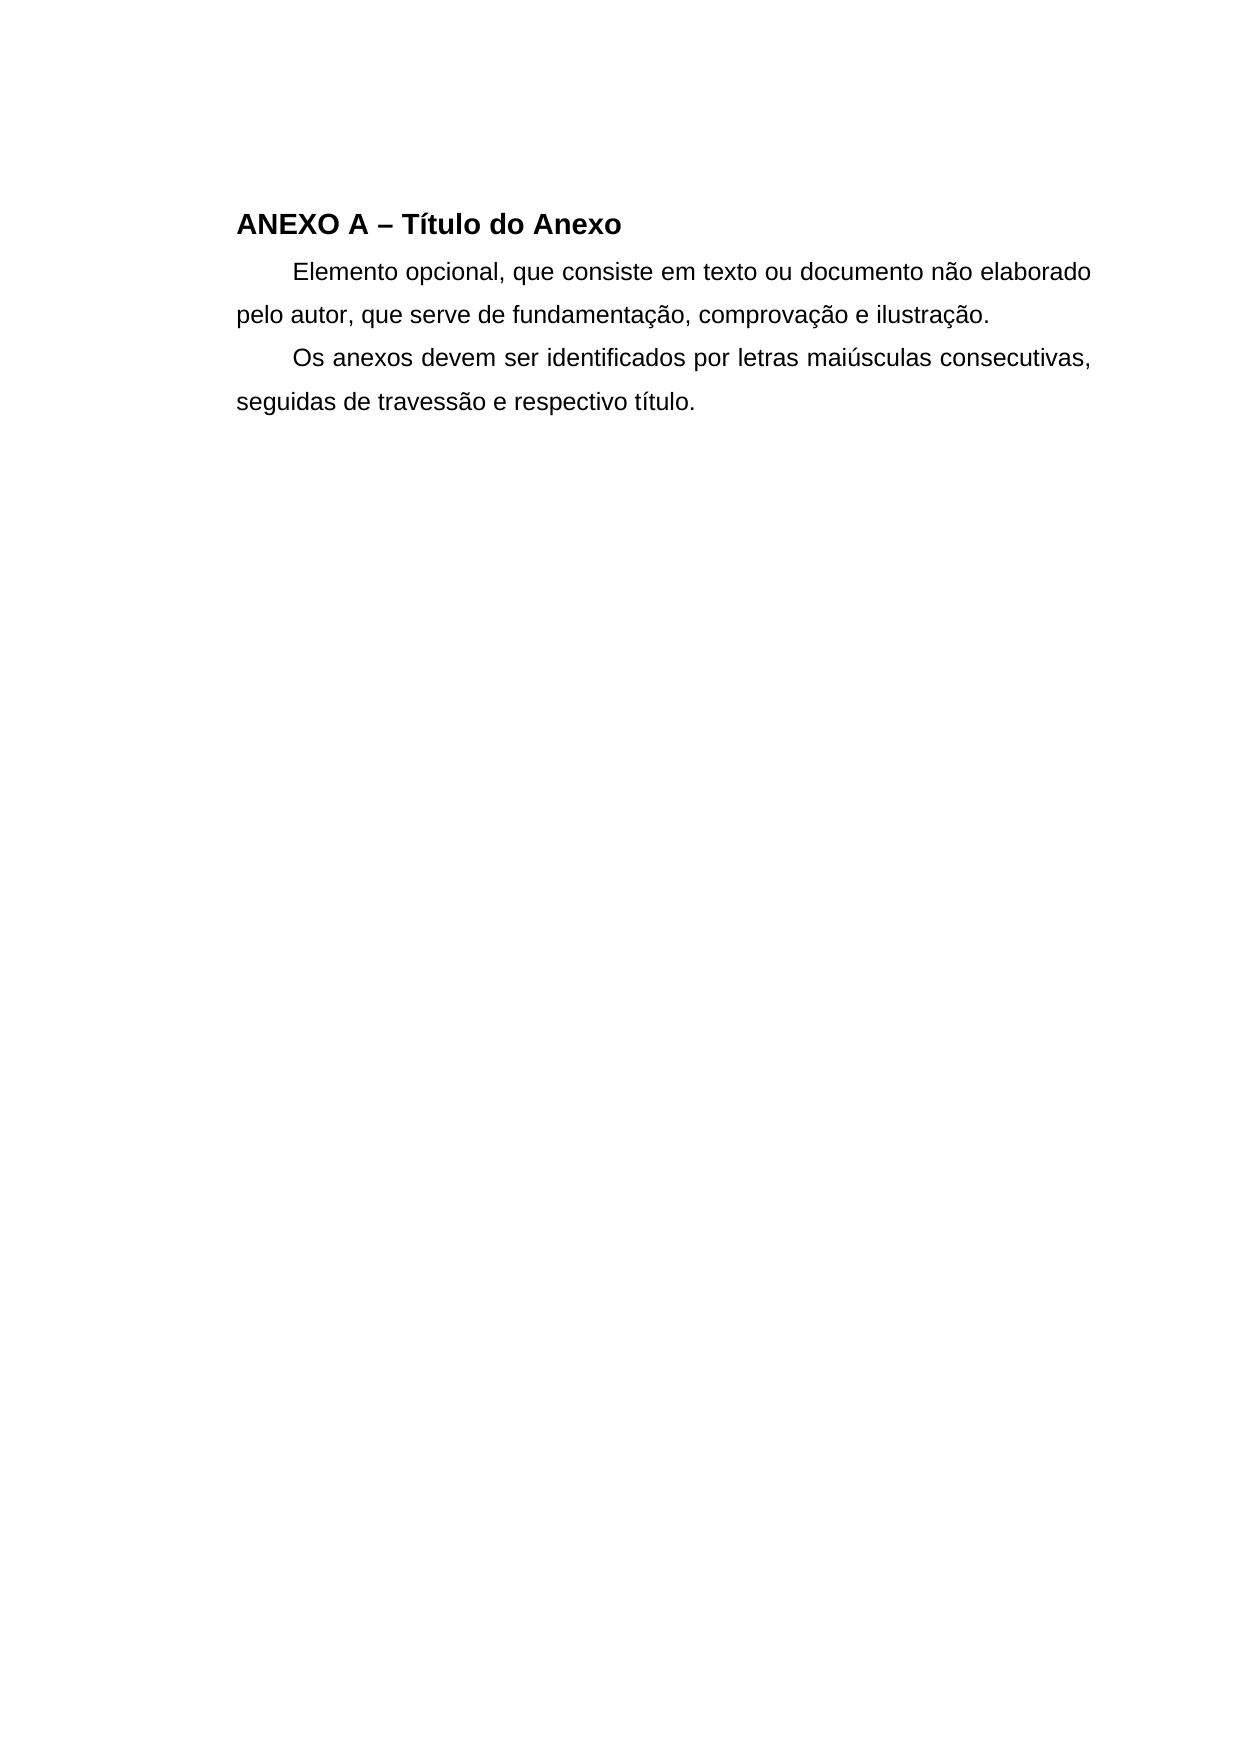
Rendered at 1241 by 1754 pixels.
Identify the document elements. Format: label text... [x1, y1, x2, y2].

text Elemento opcional, que consiste em texto ou documento não elaborado pelo autor, que serve de fundamentação, comprovação e ilustração. [236, 257, 1092, 329]
subtitle ANEXO A – Título do Anexo [236, 207, 1092, 240]
text Os anexos devem ser identificados por letras maiúsculas consecutivas, seguidas de travessão e respectivo título. [236, 343, 1092, 415]
